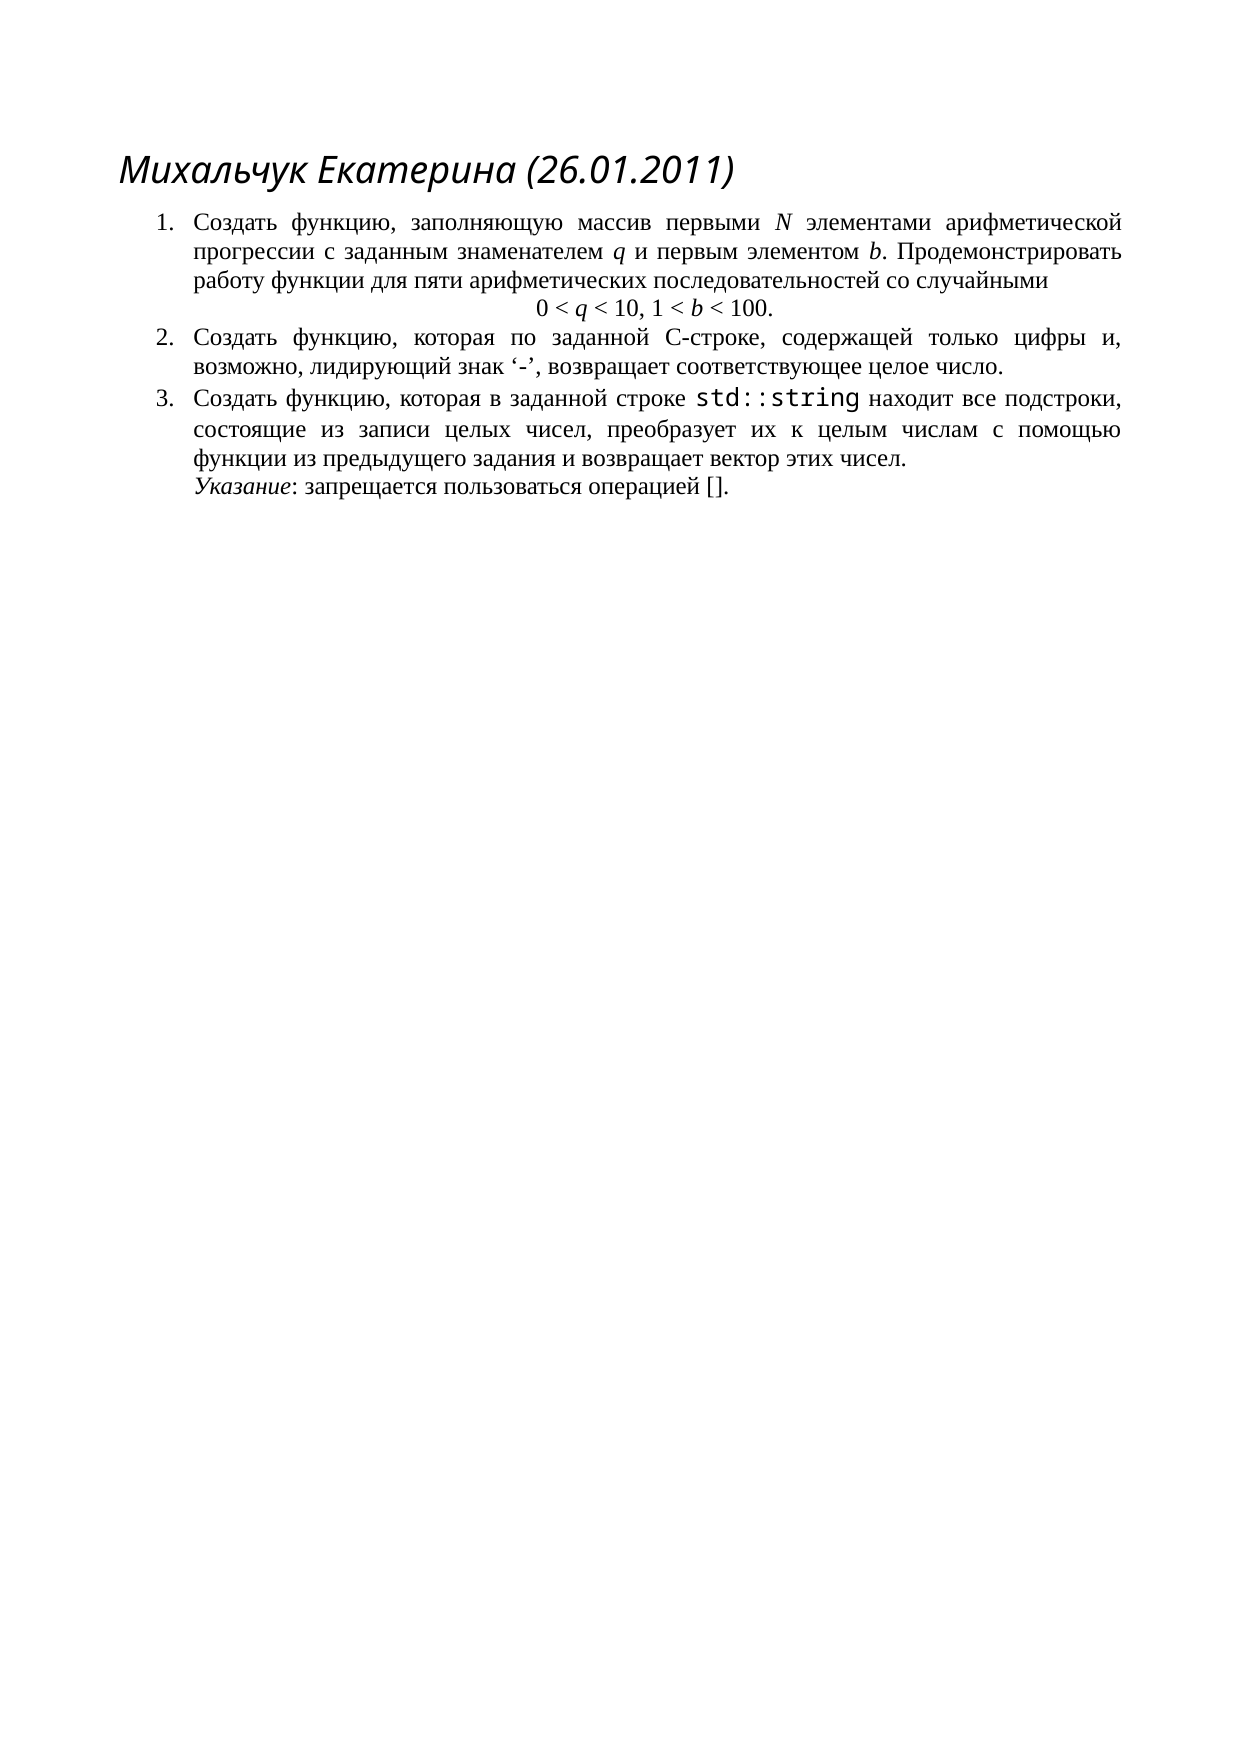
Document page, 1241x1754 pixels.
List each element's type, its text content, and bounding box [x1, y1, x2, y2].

list Создать функцию, заполняющую массив первыми N элементами арифметической прогрессии с заданным знаменателем q и первым элементом b. Продемонстрировать работу функции для пяти арифметических последовательностей со случайными [156, 207, 1122, 293]
list Создать функцию, которая в заданной строке std::string находит все подстроки, состоящие из записи целых чисел, преобразует их к целым числам с помощью функции из предыдущего задания и возвращает вектор этих чисел. [156, 380, 1122, 471]
subtitle Михальчук Екатерина (26.01.2011) [118, 143, 1122, 195]
list 0 < q < 10, 1 < b < 100. [156, 293, 1122, 322]
list Указание: запрещается пользоваться операцией []. [156, 471, 1122, 500]
list Создать функцию, которая по заданной C-строке, содержащей только цифры и, возможно, лидирующий знак ‘-’, возвращает соответствующее целое число. [156, 322, 1122, 380]
